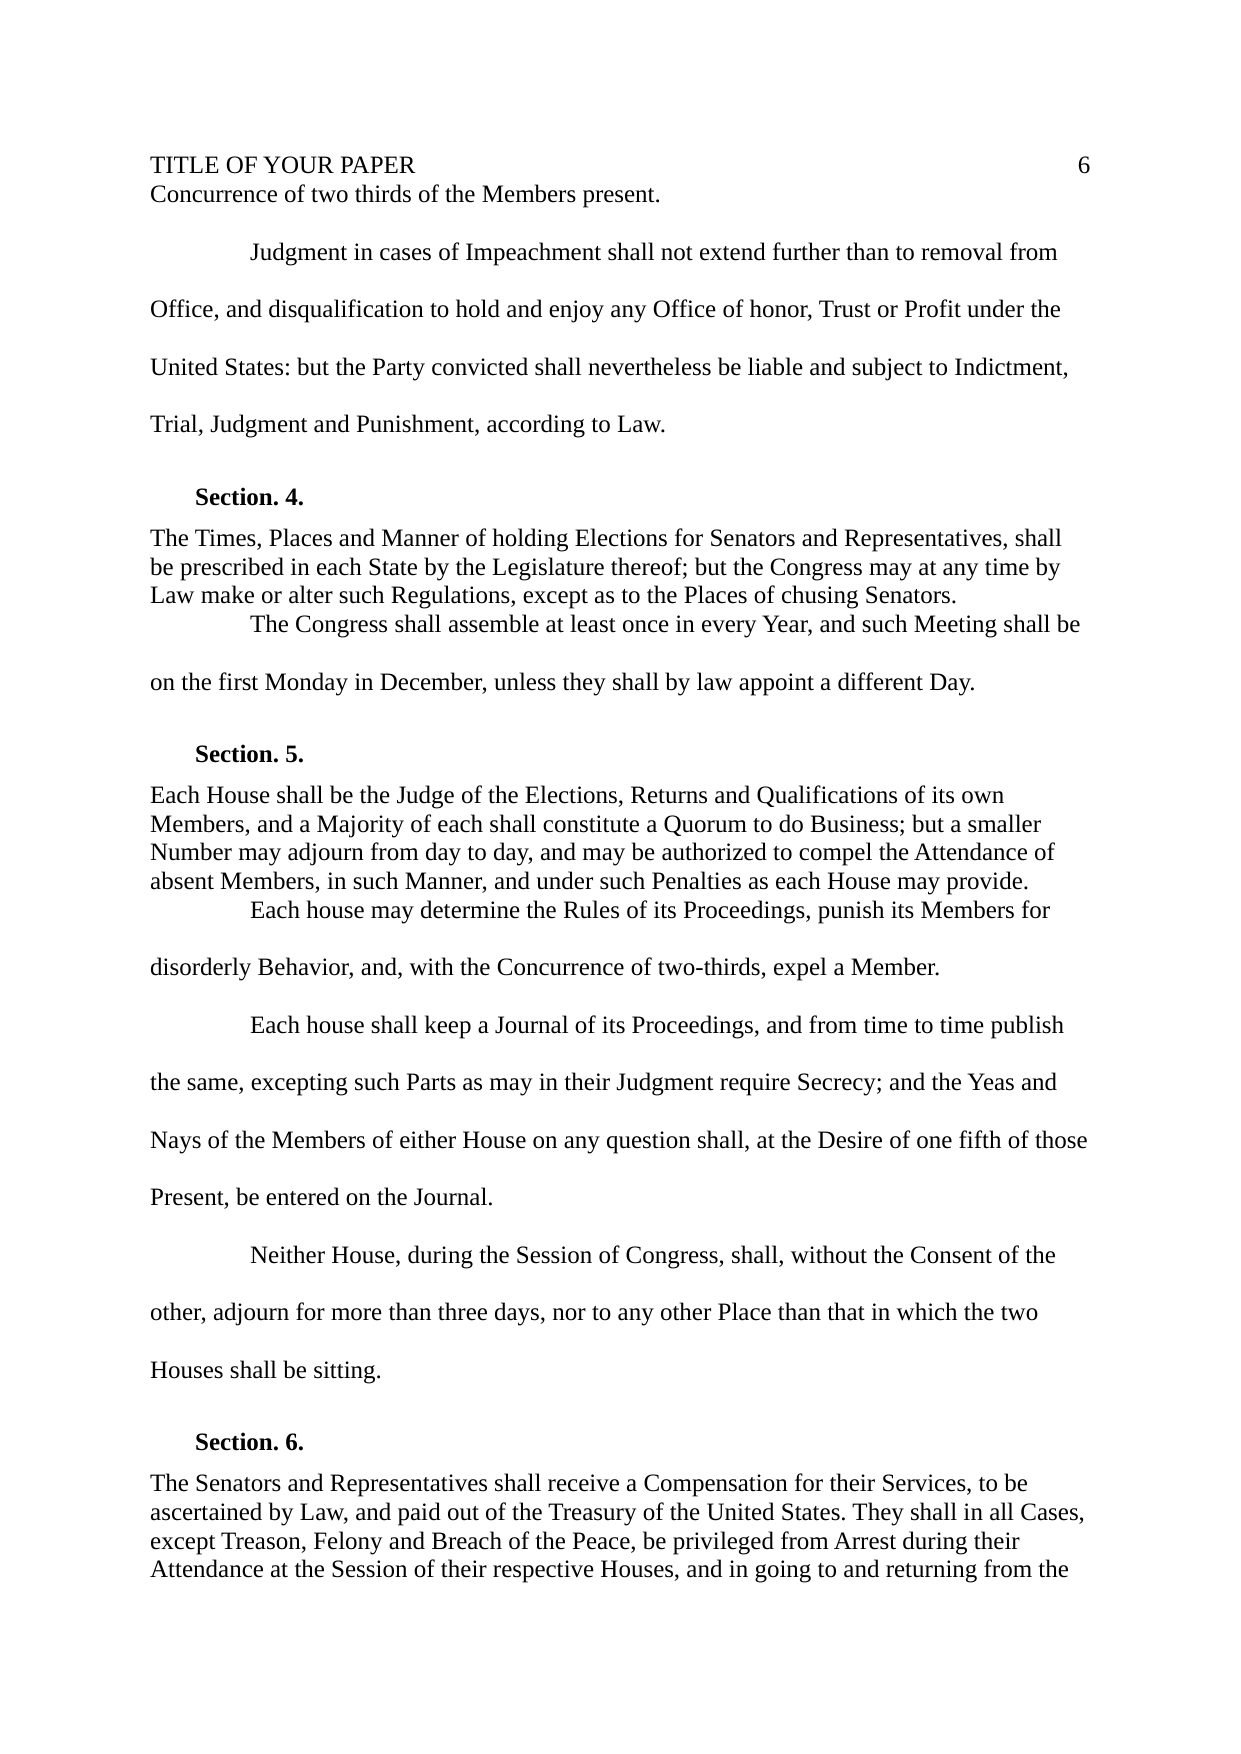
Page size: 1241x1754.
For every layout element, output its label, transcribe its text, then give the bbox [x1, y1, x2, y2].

text The Senators and Representatives shall receive a Compensation for their Services, to be ascertained by Law, and paid out of the Treasury of the United States. They shall in all Cases, except Treason, Felony and Breach of the Peace, be privileged from Arrest during their Attendance at the Session of their respective Houses, and in going to and returning from the [150, 1468, 1090, 1583]
text Each house may determine the Rules of its Proceedings, punish its Members for disorderly Behavior, and, with the Concurrence of two-thirds, expel a Member. [150, 895, 1090, 981]
text Judgment in cases of Impeachment shall not extend further than to removal from Office, and disqualification to hold and enjoy any Office of honor, Trust or Profit under the United States: but the Party convicted shall nevertheless be liable and subject to Indictment, Trial, Judgment and Punishment, according to Law. [150, 237, 1090, 438]
text Concurrence of two thirds of the Members present. [150, 179, 1090, 208]
subtitle Section. 4. [195, 482, 1090, 510]
subtitle Section. 5. [195, 739, 1090, 767]
text Neither House, during the Session of Congress, shall, without the Consent of the other, adjourn for more than three days, nor to any other Place than that in which the two Houses shall be sitting. [150, 1240, 1090, 1384]
text The Times, Places and Manner of holding Elections for Senators and Representatives, shall be prescribed in each State by the Legislature thereof; but the Congress may at any time by Law make or alter such Regulations, except as to the Places of chusing Senators. [150, 523, 1090, 609]
text Each House shall be the Judge of the Elections, Returns and Qualifications of its own Members, and a Majority of each shall constitute a Quorum to do Business; but a smaller Number may adjourn from day to day, and may be authorized to compel the Attendance of absent Members, in such Manner, and under such Penalties as each House may provide. [150, 780, 1090, 895]
text The Congress shall assemble at least once in every Year, and such Meeting shall be on the first Monday in December, unless they shall by law appoint a different Day. [150, 609, 1090, 695]
text Each house shall keep a Journal of its Proceedings, and from time to time publish the same, excepting such Parts as may in their Judgment require Secrecy; and the Yeas and Nays of the Members of either House on any question shall, at the Desire of one fifth of those Present, be entered on the Journal. [150, 1010, 1090, 1211]
subtitle Section. 6. [195, 1427, 1090, 1456]
